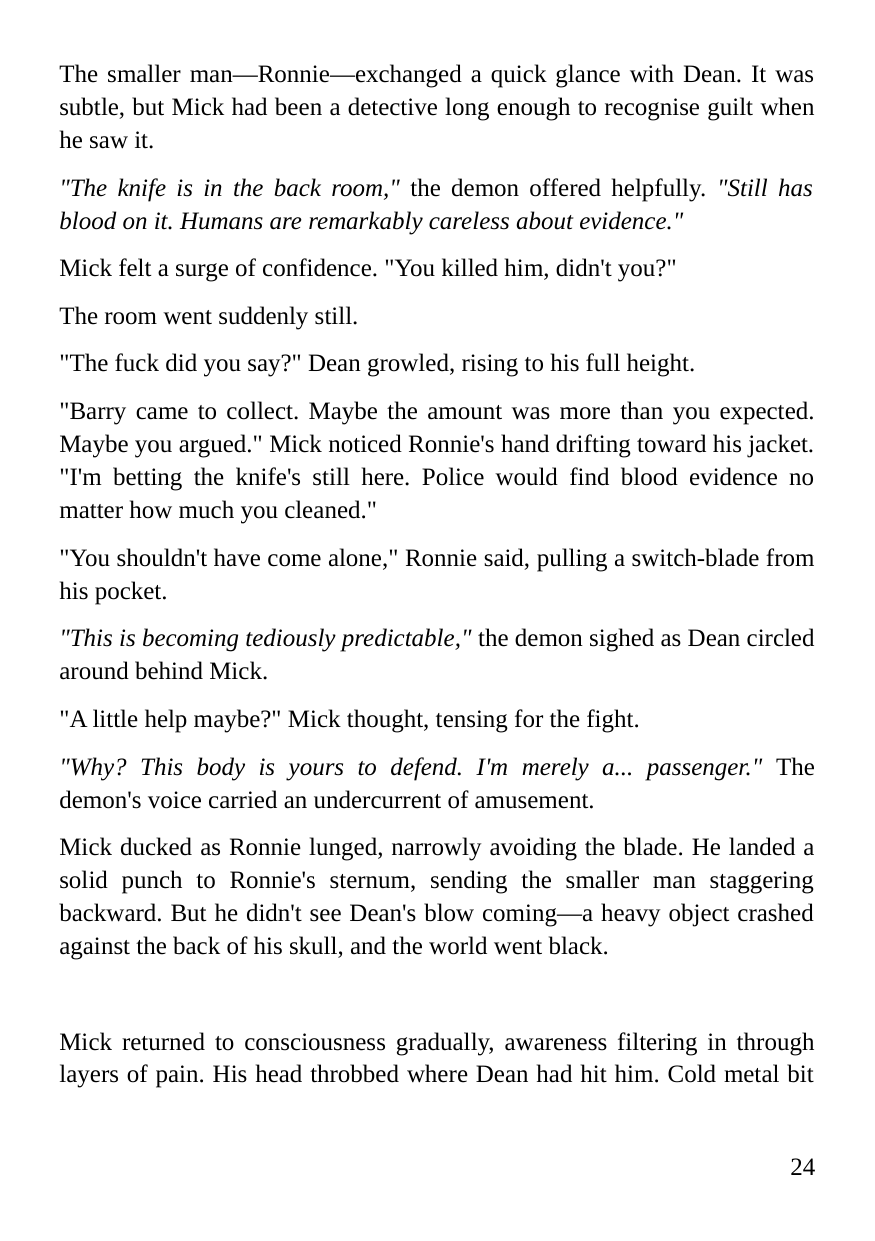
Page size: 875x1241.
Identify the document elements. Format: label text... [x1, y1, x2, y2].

text "Barry came to collect. Maybe the amount was more than you expected. Maybe you argued." Mick noticed Ronnie's hand drifting toward his jacket. "I'm betting the knife's still here. Police would find blood evidence no matter how much you cleaned." [59, 396, 815, 524]
text "The knife is in the back room," the demon offered helpfully. "Still has blood on it. Humans are remarkably careless about evidence." [59, 173, 815, 234]
text "The fuck did you say?" Dean growled, rising to his full height. [59, 348, 815, 377]
text "This is becoming tediously predictable," the demon sighed as Dean circled around behind Mick. [59, 623, 815, 685]
text Mick returned to consciousness gradually, awareness filtering in through layers of pain. His head throbbed where Dean had hit him. Cold metal bit [59, 1027, 815, 1088]
text The smaller man—Ronnie—exchanged a quick glance with Dean. It was subtle, but Mick had been a detective long enough to recognise guilt when he saw it. [59, 59, 815, 154]
text "You shouldn't have come alone," Ronnie said, pulling a switch-blade from his pocket. [59, 543, 815, 604]
text Mick felt a surge of confidence. "You killed him, didn't you?" [59, 253, 815, 282]
text "Why? This body is yours to defend. I'm merely a... passenger." The demon's voice carried an undercurrent of amusement. [59, 752, 815, 813]
text Mick ducked as Ronnie lunged, narrowly avoiding the blade. He landed a solid punch to Ronnie's sternum, sending the smaller man staggering backward. But he didn't see Dean's blow coming—a heavy object crashed against the back of his skull, and the world went black. [59, 832, 815, 960]
text "A little help maybe?" Mick thought, tensing for the fight. [59, 704, 815, 733]
text The room went suddenly still. [59, 301, 815, 330]
